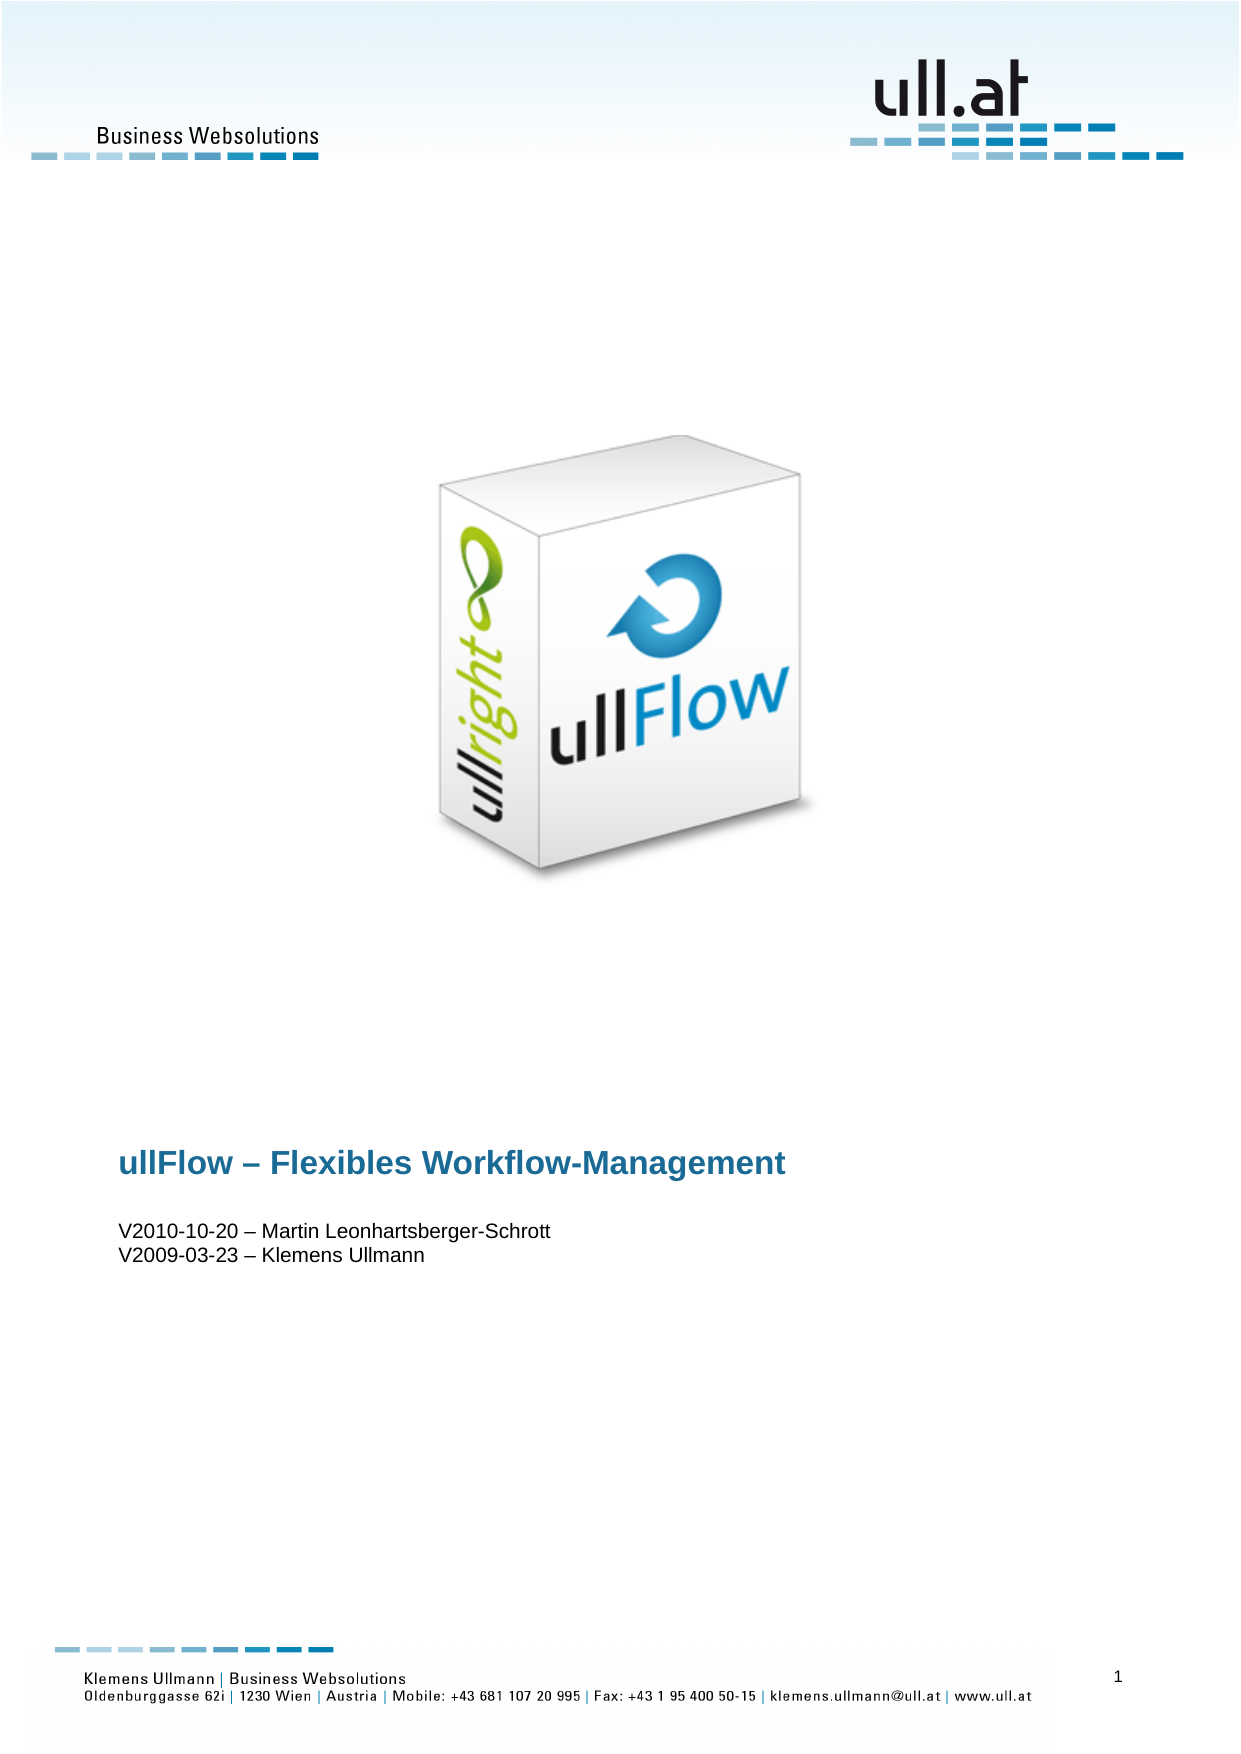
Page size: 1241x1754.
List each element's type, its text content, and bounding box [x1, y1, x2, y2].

text V2010-10-20 – Martin Leonhartsberger-Schrott V2009-03-23 – Klemens Ullmann [118, 1219, 1122, 1267]
subtitle ullFlow – Flexibles Workflow-Management [118, 1143, 1122, 1182]
picture [385, 435, 855, 888]
picture [25, 1647, 1049, 1745]
picture [1, 1, 1239, 160]
